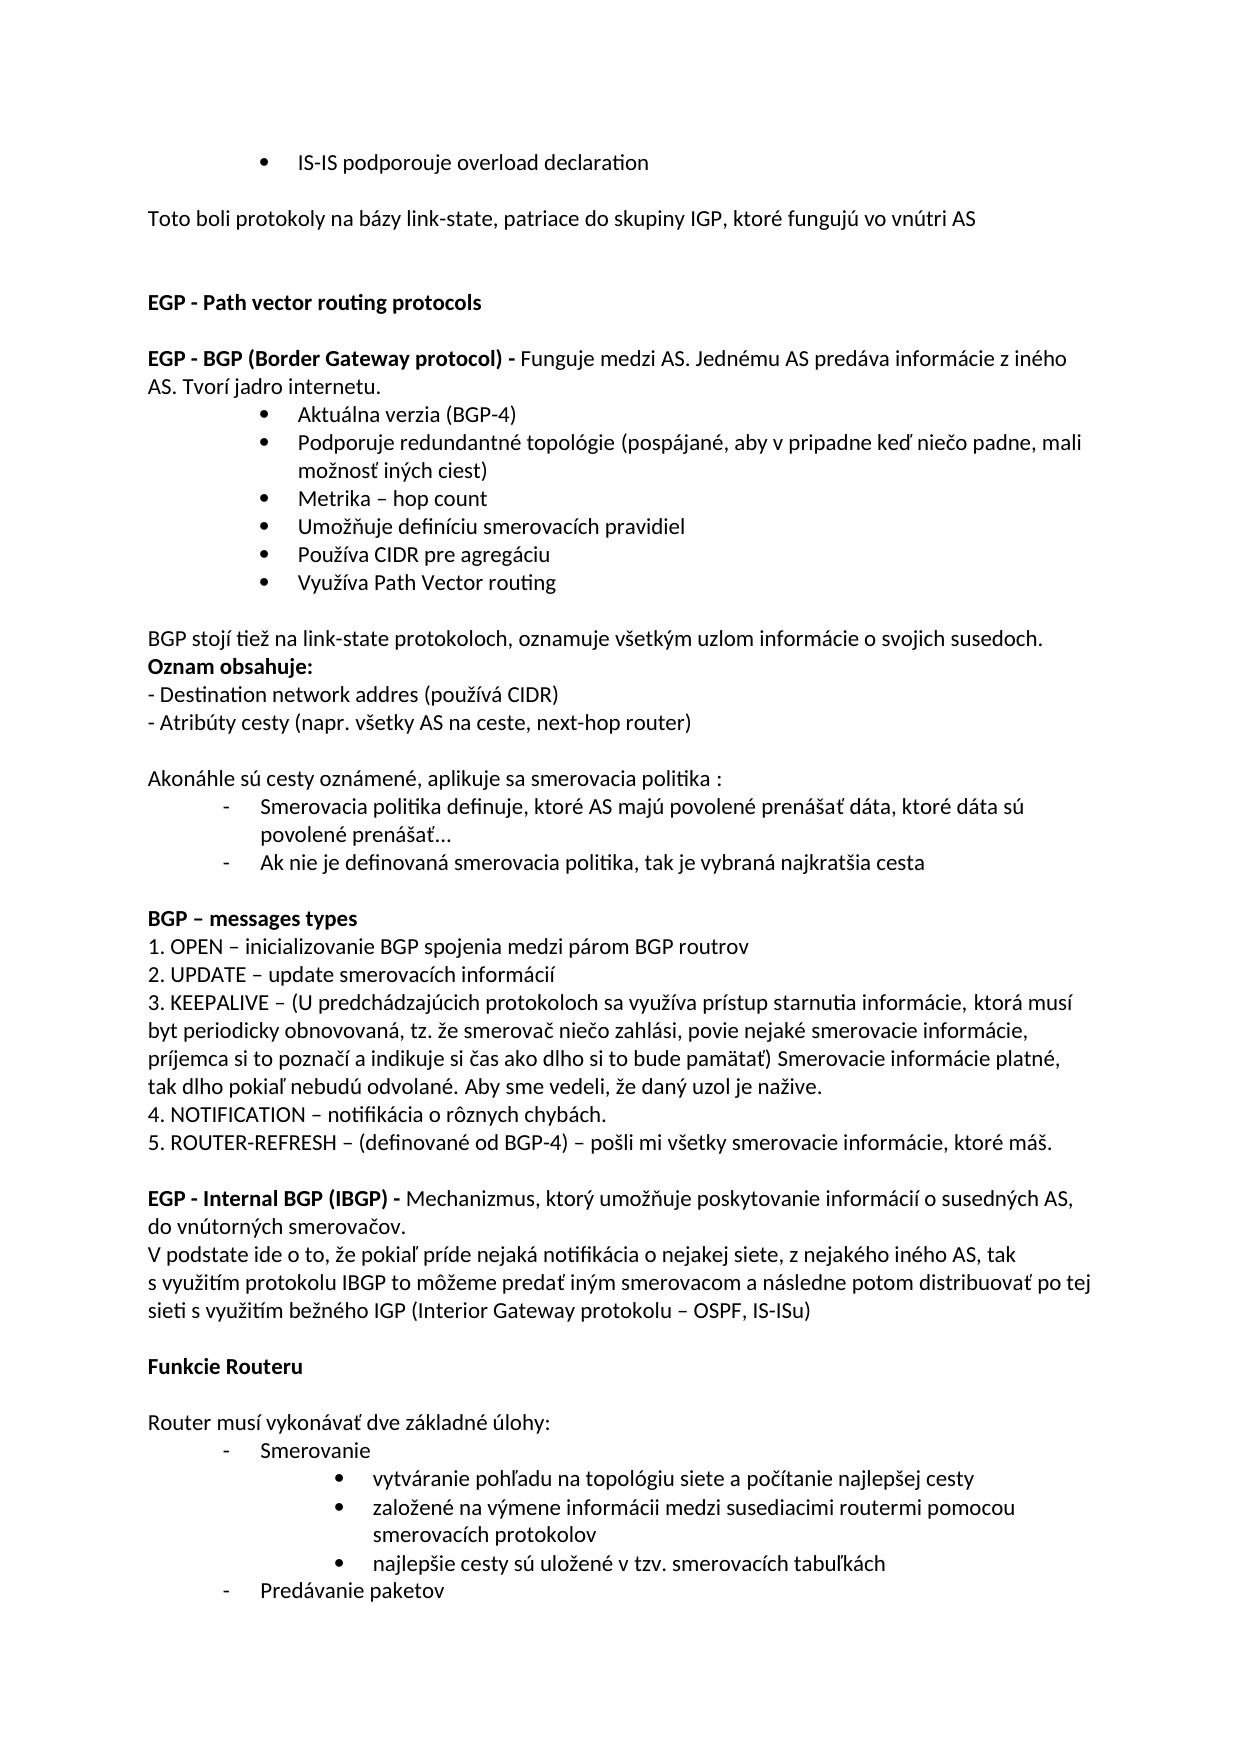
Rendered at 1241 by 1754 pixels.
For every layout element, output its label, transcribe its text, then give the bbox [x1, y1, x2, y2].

text - Atribúty cesty (napr. všetky AS na ceste, next-hop router) [148, 708, 1093, 736]
list vytváranie pohľadu na topológiu siete a počítanie najlepšej cesty [335, 1464, 1093, 1493]
text BGP stojí tiež na link-state protokoloch, oznamuje všetkým uzlom informácie o svojich susedoch. [148, 624, 1093, 652]
text - Destination network addres (používá CIDR) [148, 680, 1093, 708]
text 5. ROUTER-REFRESH – (definované od BGP-4) – pošli mi všetky smerovacie informácie, ktoré máš. [148, 1128, 1093, 1156]
text 4. NOTIFICATION – notifikácia o rôznych chybách. [148, 1100, 1093, 1128]
list založené na výmene informácii medzi susediacimi routermi pomocou smerovacích protokolov [335, 1493, 1093, 1549]
text BGP – messages types [148, 904, 1093, 932]
list Aktuálna verzia (BGP-4) [260, 400, 1093, 428]
text Toto boli protokoly na bázy link-state, patriace do skupiny IGP, ktoré fungujú vo vnútri AS [148, 204, 1093, 232]
text 2. UPDATE – update smerovacích informácií [148, 960, 1093, 988]
text Router musí vykonávať dve základné úlohy: [148, 1408, 1093, 1437]
list Metrika – hop count [260, 484, 1093, 512]
text 1. OPEN – inicializovanie BGP spojenia medzi párom BGP routrov [148, 932, 1093, 960]
list najlepšie cesty sú uložené v tzv. smerovacích tabuľkách [335, 1549, 1093, 1577]
list IS-IS podporouje overload declaration [260, 148, 1093, 176]
list Predávanie paketov [223, 1577, 1093, 1605]
list Využíva Path Vector routing [260, 568, 1093, 596]
list Ak nie je definovaná smerovacia politika, tak je vybraná najkratšia cesta [223, 848, 1093, 876]
list Umožňuje definíciu smerovacích pravidiel [260, 512, 1093, 540]
list Používa CIDR pre agregáciu [260, 540, 1093, 568]
text Funkcie Routeru [148, 1352, 1093, 1381]
text 3. KEEPALIVE – (U predchádzajúcich protokoloch sa využíva prístup starnutia informácie, ktorá musí byt periodicky obnovovaná, tz. že smerovač niečo zahlási, povie nejaké smerovacie informácie, príjemca si to poznačí a indikuje si čas ako dlho si to bude pamätať) Smerovacie informácie platné, tak dlho pokiaľ nebudú odvolané. Aby sme vedeli, že daný uzol je nažive. [148, 988, 1093, 1100]
text s využitím protokolu IBGP to môžeme predať iným smerovacom a následne potom distribuovať po tej [148, 1268, 1093, 1296]
text sieti s využitím bežného IGP (Interior Gateway protokolu – OSPF, IS-ISu) [148, 1296, 1093, 1324]
text EGP - BGP (Border Gateway protocol) ­- Funguje medzi AS. Jednému AS predáva informácie z iného AS. Tvorí jadro internetu. [148, 344, 1093, 400]
text Akonáhle sú cesty oznámené, aplikuje sa smerovacia politika : [148, 764, 1093, 792]
list Smerovacia politika definuje, ktoré AS majú povolené prenášať dáta, ktoré dáta sú povolené prenášať... [223, 792, 1093, 848]
list Podporuje redundantné topológie (pospájané, aby v pripadne keď niečo padne, mali možnosť iných ciest) [260, 428, 1093, 484]
text EGP - Path vector routing protocols [148, 288, 1093, 316]
text V podstate ide o to, že pokiaľ príde nejaká notifikácia o nejakej siete, z nejakého iného AS, tak [148, 1240, 1093, 1268]
list Smerovanie [223, 1437, 1093, 1464]
text EGP - Internal BGP (IBGP) - Mechanizmus, ktorý umožňuje poskytovanie informácií o susedných AS, do vnútorných smerovačov. [148, 1184, 1093, 1240]
text Oznam obsahuje: [148, 652, 1093, 680]
